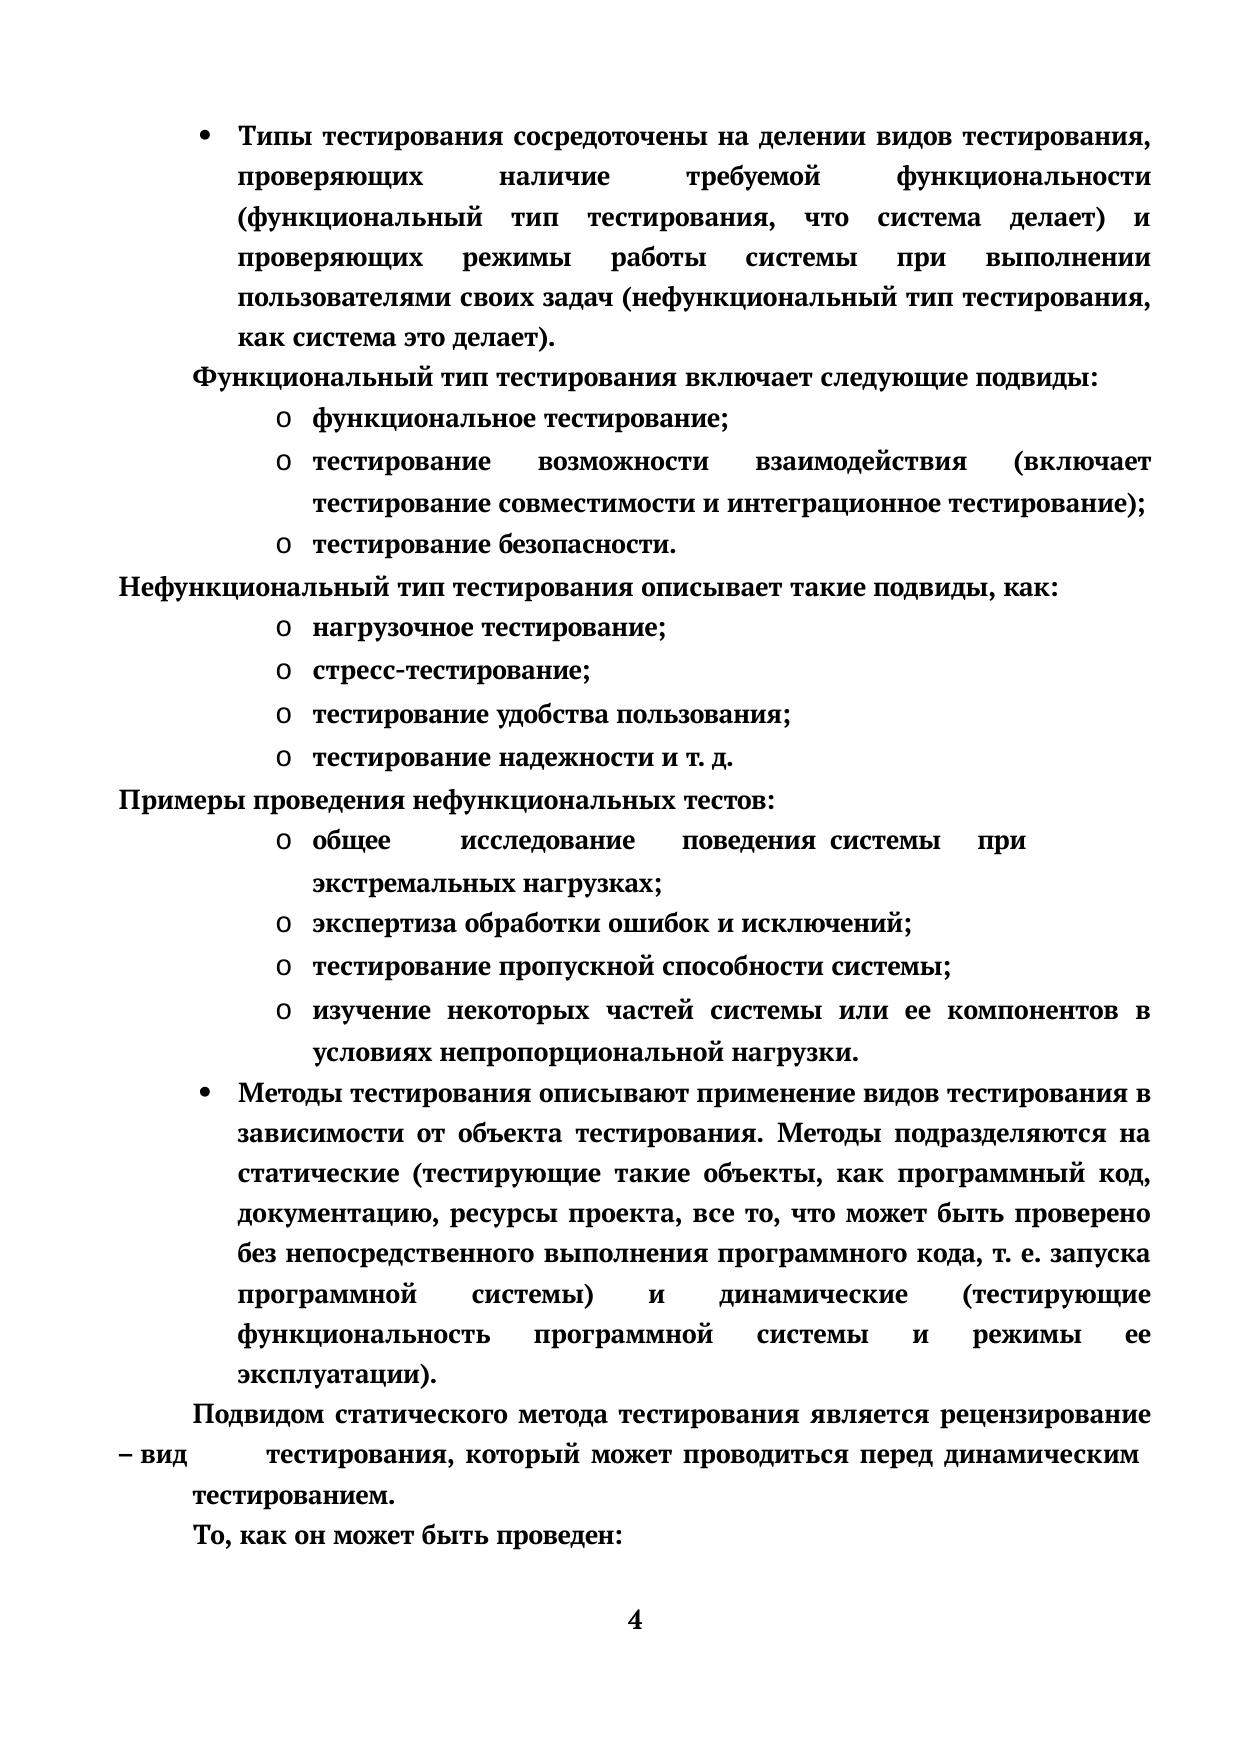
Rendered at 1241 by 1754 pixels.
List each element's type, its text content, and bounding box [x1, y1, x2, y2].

list функциональное тестирование; [275, 400, 1152, 436]
list тестирование возможности взаимодействия (включает тестирование совместимости и интеграционное тестирование); [275, 443, 1152, 519]
list экспертиза обработки ошибок и исключений; [275, 905, 1152, 941]
list тестирование надежности и т. д. [275, 739, 1152, 775]
text Нефункциональный тип тестирования описывает такие подвиды, как: [118, 569, 1152, 603]
list нагрузочное тестирование; [275, 609, 1152, 645]
list тестирование безопасности. [275, 526, 1152, 562]
text Функциональный тип тестирования включает следующие подвиды: [118, 359, 1152, 393]
text То, как он может быть проведен: [118, 1517, 1152, 1551]
text Подвидом статического метода тестирования является рецензирование – вид тестирования, который может проводиться перед динамическим тестированием. [118, 1396, 1152, 1510]
list изучение некоторых частей системы или ее компонентов в условиях непропорциональной нагрузки. [275, 992, 1152, 1068]
list тестирование пропускной способности системы; [275, 948, 1152, 984]
list общее исследование поведения системы при экстремальных нагрузках; [275, 822, 1152, 899]
list Типы тестирования сосредоточены на делении видов тестирования, проверяющих наличие требуемой функциональности (функциональный тип тестирования, что система делает) и проверяющих режимы работы системы при выполнении пользователями своих задач (нефункциональный тип тестирования, как система это делает). [200, 118, 1152, 353]
list стресс-тестирование; [275, 652, 1152, 688]
text Примеры проведения нефункциональных тестов: [118, 782, 1152, 816]
list тестирование удобства пользования; [275, 696, 1152, 732]
list Методы тестирования описывают применение видов тестирования в зависимости от объекта тестирования. Методы подразделяются на статические (тестирующие такие объекты, как программный код, документацию, ресурсы проекта, все то, что может быть проверено без непосредственного выполнения программного кода, т. е. запуска программной системы) и динамические (тестирующие функциональность программной системы и режимы ее эксплуатации). [200, 1075, 1152, 1390]
